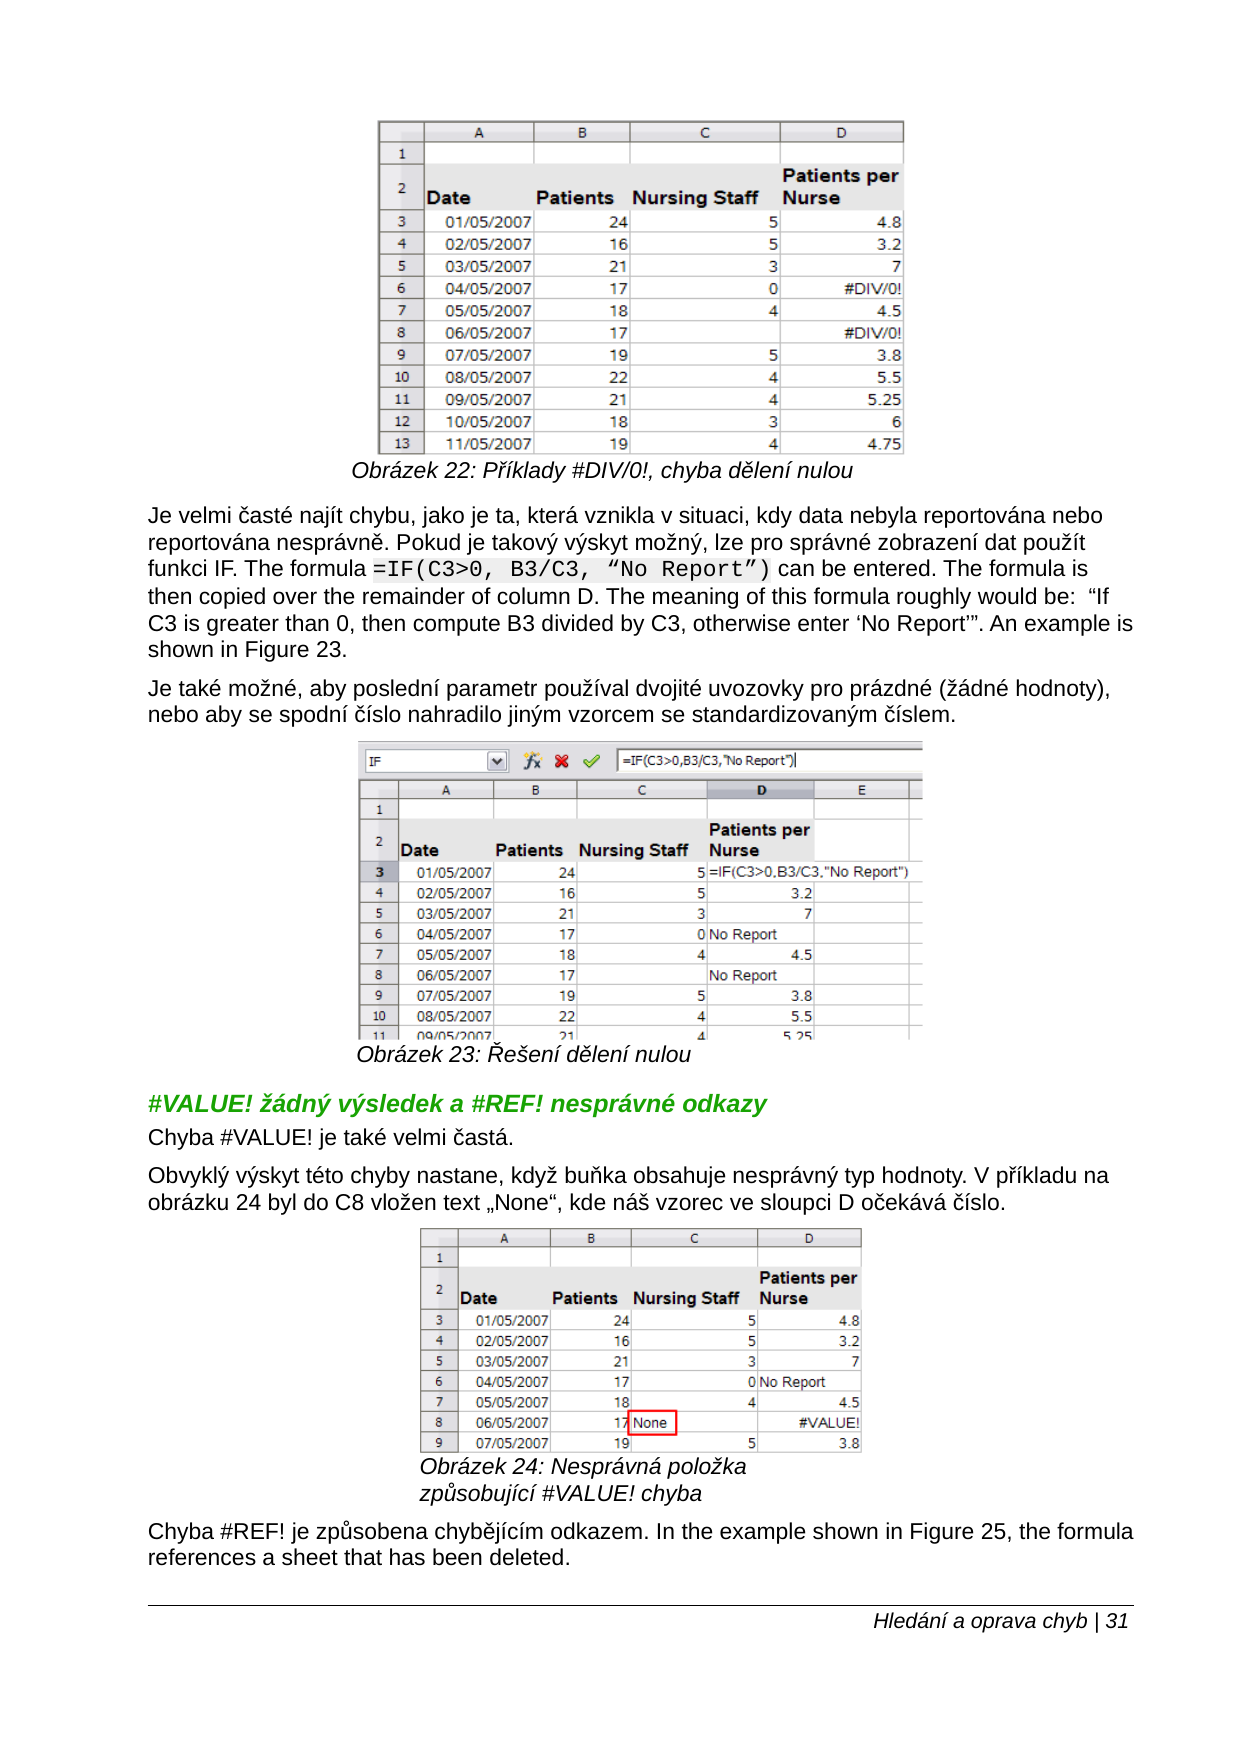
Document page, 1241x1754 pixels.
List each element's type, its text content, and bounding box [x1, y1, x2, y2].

text Chyba #REF! je způsobena chybějícím odkazem. In the example shown in Figure 25, the formula references a sheet that has been deleted. [148, 1518, 1134, 1571]
text Obvyklý výskyt této chyby nastane, když buňka obsahuje nesprávný typ hodnoty. V příkladu na obrázku 24 byl do C8 vložen text „None“, kde náš vzorec ve sloupci D očekává číslo. [148, 1162, 1134, 1215]
picture [357, 740, 925, 1042]
text Chyba #VALUE! je také velmi častá. [148, 1123, 1134, 1150]
text Obrázek 22: Příklady #DIV/0!, chyba dělení nulou [351, 118, 930, 483]
text Je velmi časté najít chybu, jako je ta, která vznikla v situaci, kdy data nebyla reportována nebo reportována nesprávně. Pokud je takový výskyt možný, lze pro správné zobrazení dat použít funkci IF. The formula =IF(C3>0, B3/C3, “No Report”) can be entered. The formula is then copied over the remainder of column D. The meaning of this formula roughly would be: “If C3 is greater than 0, then compute B3 divided by C3, otherwise enter ‘No Report’”. An example is shown in Figure 23. [148, 502, 1134, 662]
subtitle #VALUE! žádný výsledek a #REF! nesprávné odkazy [148, 1089, 1134, 1117]
text Obrázek 23: Řešení dělení nulou [356, 740, 926, 1068]
text Obrázek 24: Nesprávná položka způsobující #VALUE! chyba [419, 1454, 862, 1506]
text Je také možné, aby poslední parametr používal dvojité uvozovky pro prázdné (žádné hodnoty), nebo aby se spodní číslo nahradilo jiným vzorcem se standardizovaným číslem. [148, 675, 1134, 728]
picture [375, 118, 907, 457]
picture [419, 1227, 863, 1454]
